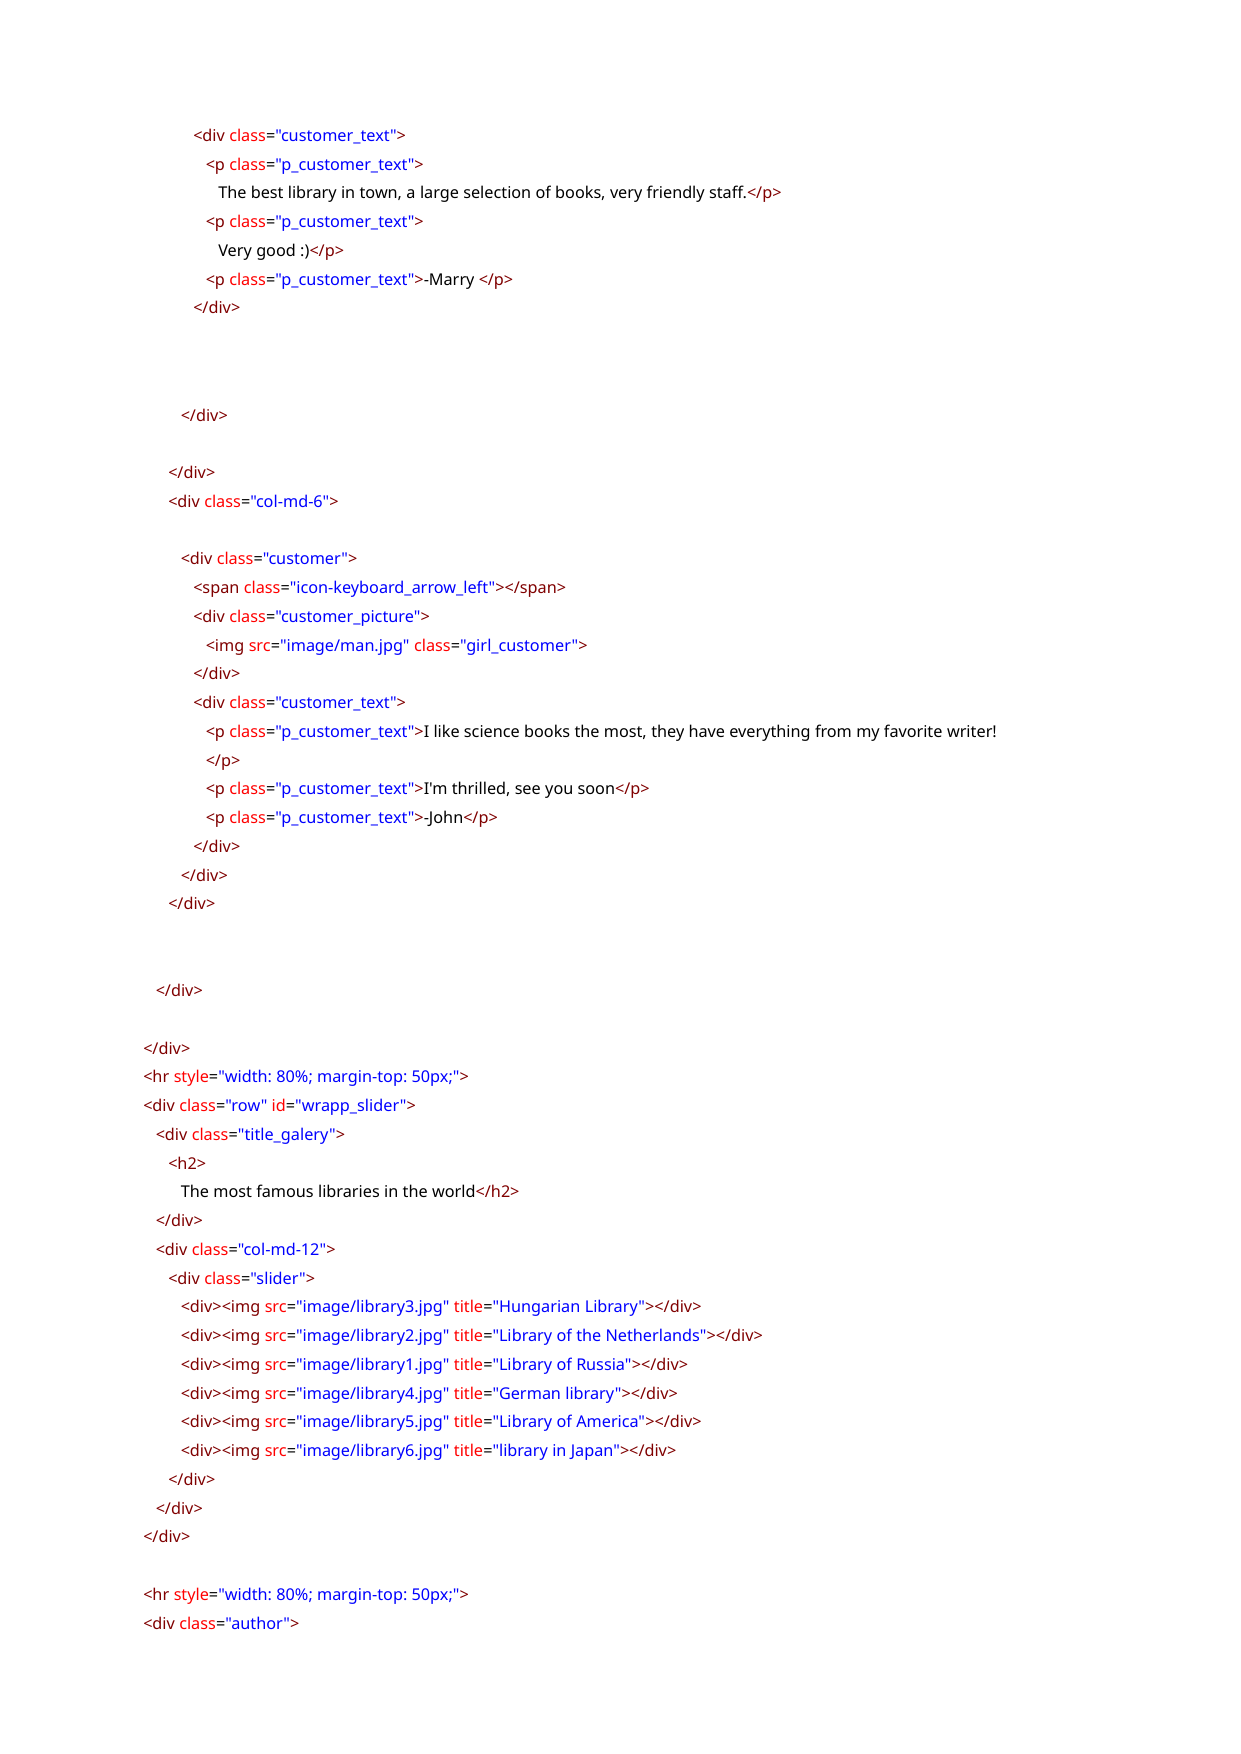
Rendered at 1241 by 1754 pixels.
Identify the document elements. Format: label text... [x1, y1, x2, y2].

text <p class="p_customer_text"> [118, 204, 1122, 233]
text <div><img src="image/library1.jpg" title="Library of Russia"></div> [118, 1347, 1122, 1376]
text The most famous libraries in the world</h2> [118, 1174, 1122, 1203]
text </div> [118, 291, 1122, 319]
text The best library in town, a large selection of books, very friendly staff.</p> [118, 176, 1122, 204]
text <p class="p_customer_text">I like science books the most, they have everything from my favorite writer! [118, 714, 1122, 743]
text </div> [118, 455, 1122, 484]
text <div class="author"> [118, 1606, 1122, 1634]
text <div class="customer"> [118, 541, 1122, 570]
text </div> [118, 858, 1122, 886]
text <h2> [118, 1146, 1122, 1174]
text <div><img src="image/library4.jpg" title="German library"></div> [118, 1376, 1122, 1404]
text <div class="customer_picture"> [118, 599, 1122, 628]
text </div> [118, 829, 1122, 858]
text <p class="p_customer_text">-John</p> [118, 800, 1122, 829]
text </div> [118, 886, 1122, 915]
text <div><img src="image/library3.jpg" title="Hungarian Library"></div> [118, 1289, 1122, 1318]
text <div class="row" id="wrapp_slider"> [118, 1088, 1122, 1117]
text <div class="slider"> [118, 1261, 1122, 1289]
text </div> [118, 1519, 1122, 1548]
text </div> [118, 1203, 1122, 1232]
text <div class="customer_text"> [118, 685, 1122, 714]
text <div class="customer_text"> [118, 118, 1122, 147]
text <div class="col-md-12"> [118, 1232, 1122, 1261]
text <img src="image/man.jpg" class="girl_customer"> [118, 628, 1122, 656]
text </div> [118, 656, 1122, 685]
text <div><img src="image/library6.jpg" title="library in Japan"></div> [118, 1433, 1122, 1462]
text <div><img src="image/library5.jpg" title="Library of America"></div> [118, 1404, 1122, 1433]
text </p> [118, 743, 1122, 771]
text </div> [118, 973, 1122, 1002]
text </div> [118, 398, 1122, 426]
text <span class="icon-keyboard_arrow_left"></span> [118, 570, 1122, 599]
text </div> [118, 1462, 1122, 1491]
text </div> [118, 1491, 1122, 1519]
text <p class="p_customer_text">I'm thrilled, see you soon</p> [118, 771, 1122, 800]
text </div> [118, 1031, 1122, 1059]
text <p class="p_customer_text"> [118, 147, 1122, 176]
text <div class="title_galery"> [118, 1117, 1122, 1146]
text <div><img src="image/library2.jpg" title="Library of the Netherlands"></div> [118, 1318, 1122, 1347]
text <p class="p_customer_text">-Marry </p> [118, 262, 1122, 291]
text <hr style="width: 80%; margin-top: 50px;"> [118, 1059, 1122, 1088]
text <hr style="width: 80%; margin-top: 50px;"> [118, 1577, 1122, 1606]
text Very good :)</p> [118, 233, 1122, 262]
text <div class="col-md-6"> [118, 484, 1122, 513]
